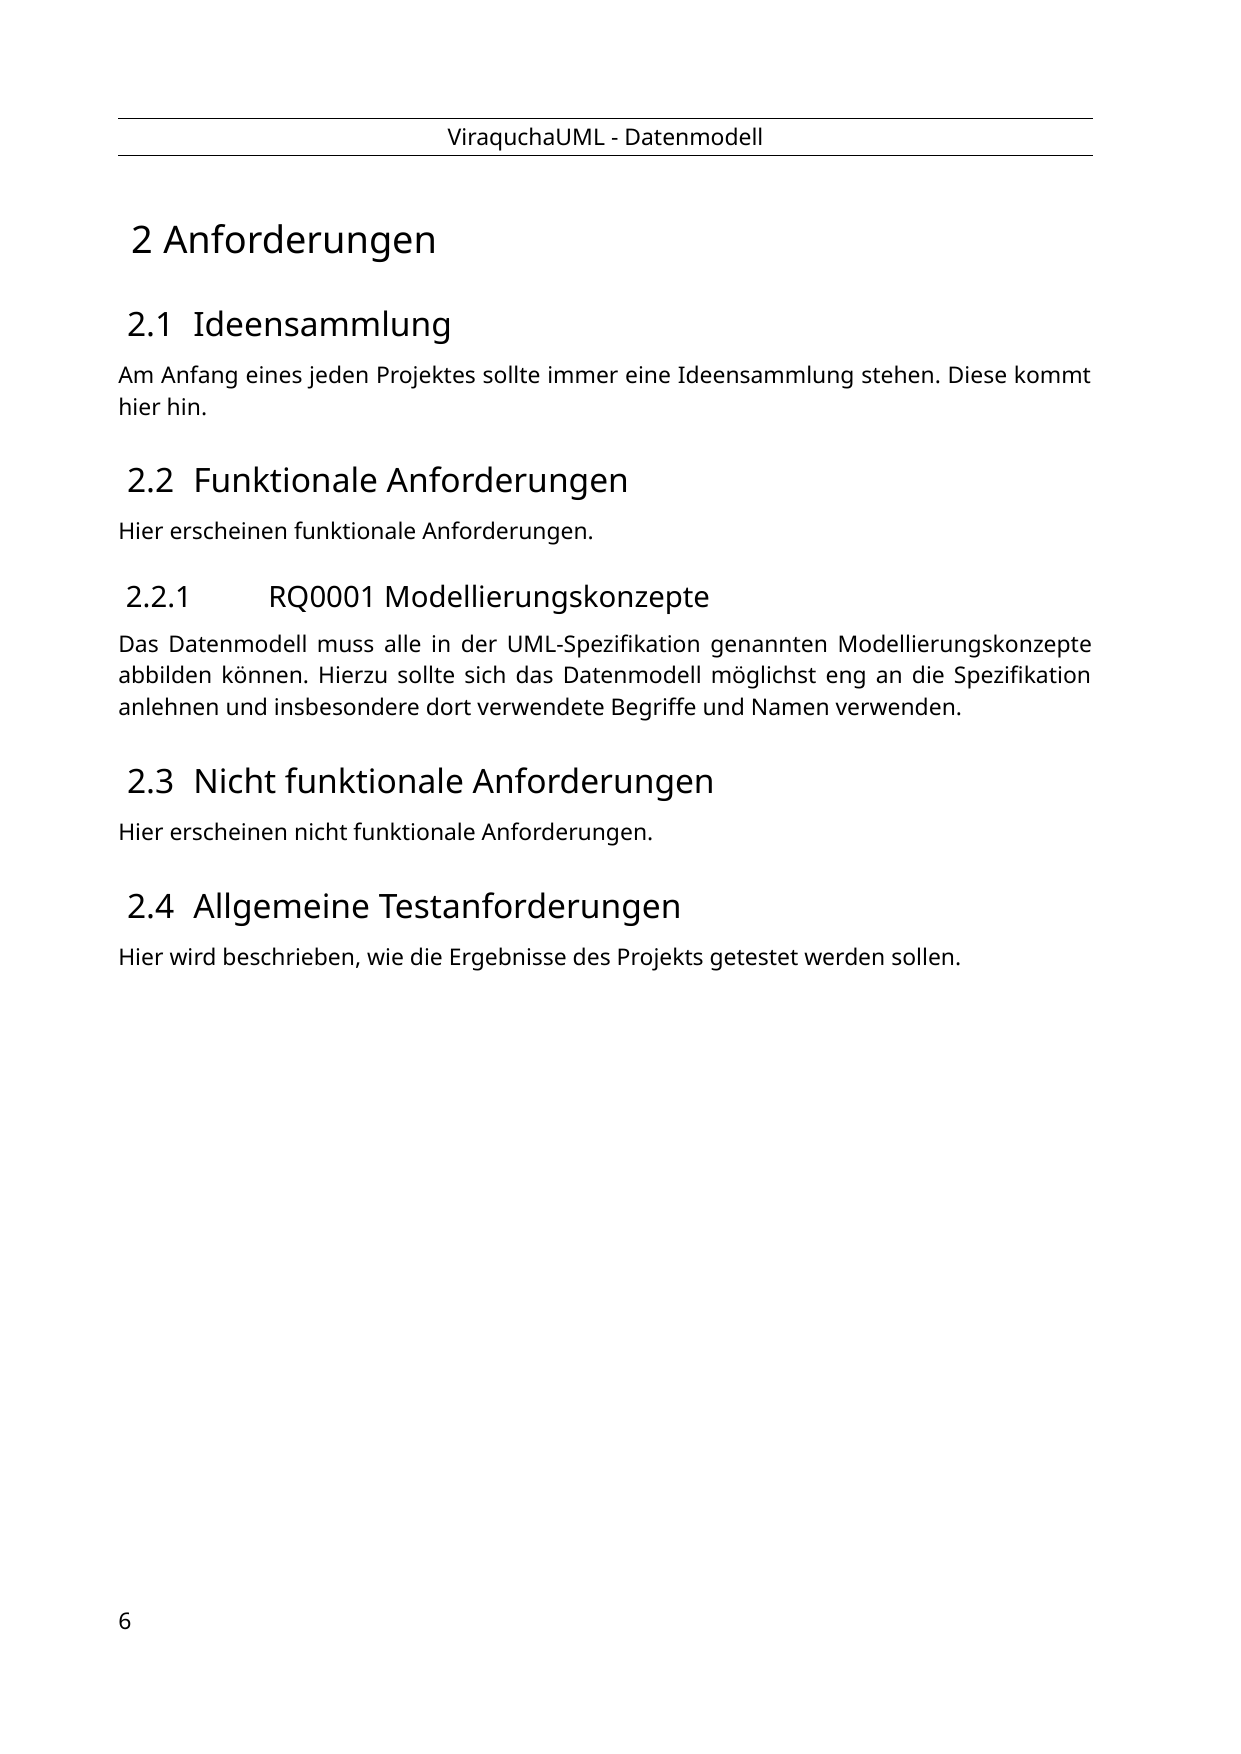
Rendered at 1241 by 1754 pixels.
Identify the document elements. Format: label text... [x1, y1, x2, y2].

text Das Datenmodell muss alle in der UML-Spezifikation genannten Modellierungskonzepte abbilden können. Hierzu sollte sich das Datenmodell möglichst eng an die Spezifikation anlehnen und insbesondere dort verwendete Begriffe und Namen verwenden. [118, 628, 1093, 722]
text Hier wird beschrieben, wie die Ergebnisse des Projekts getestet werden sollen. [118, 941, 1093, 972]
subtitle Funktionale Anforderungen [118, 457, 1093, 503]
subtitle Ideensammlung [118, 301, 1093, 347]
subtitle Anforderungen [118, 210, 1093, 268]
text Am Anfang eines jeden Projektes sollte immer eine Ideensammlung stehen. Diese kommt hier hin. [118, 359, 1093, 422]
subtitle RQ0001 Modellierungskonzepte [118, 576, 1093, 616]
subtitle Allgemeine Testanforderungen [118, 882, 1093, 928]
text Hier erscheinen nicht funktionale Anforderungen. [118, 816, 1093, 847]
text Hier erscheinen funktionale Anforderungen. [118, 515, 1093, 547]
subtitle Nicht funktionale Anforderungen [118, 757, 1093, 803]
